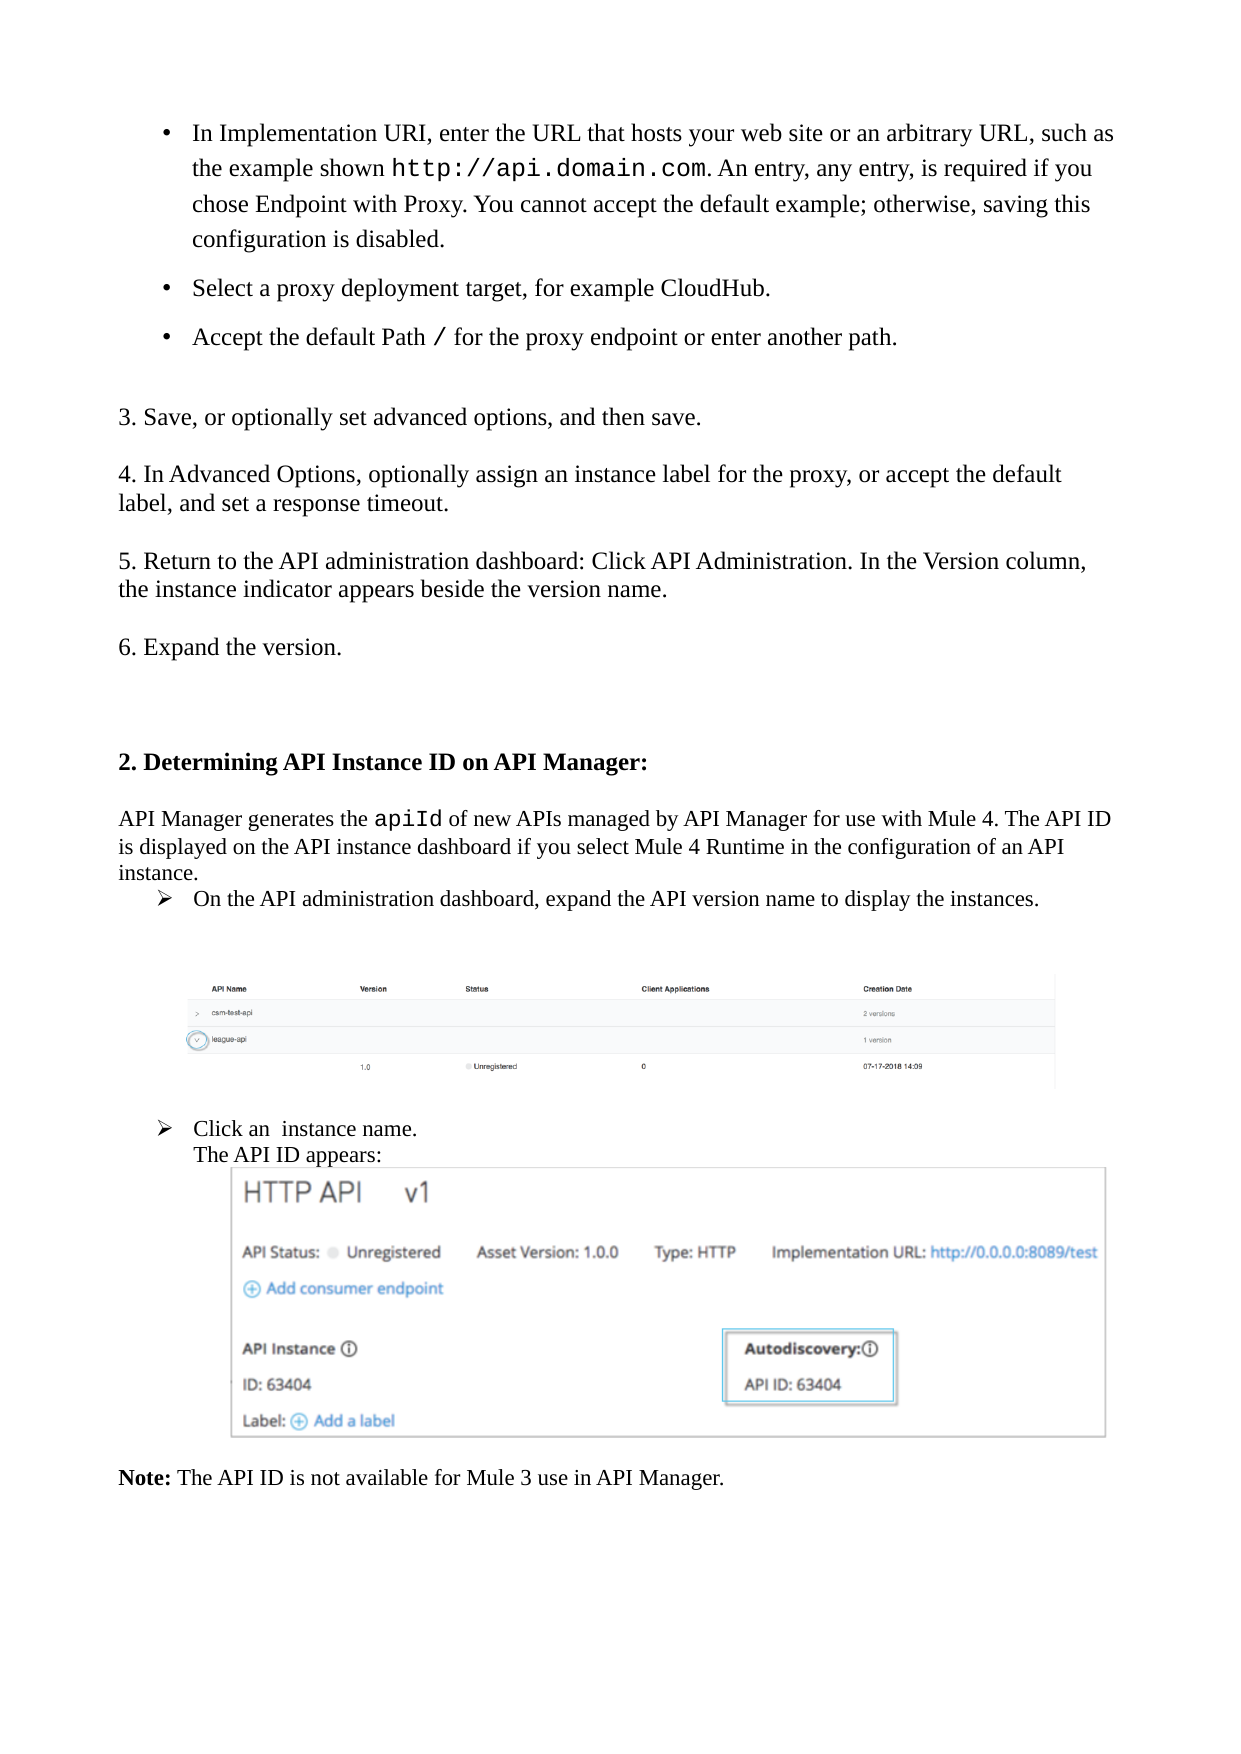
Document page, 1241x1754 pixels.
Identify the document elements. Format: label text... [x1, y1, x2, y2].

text 3. Save, or optionally set advanced options, and then save. [118, 402, 1122, 431]
list In Implementation URI, enter the URL that hosts your web site or an arbitrary URL, such as the example shown http://api.domain.com. An entry, any entry, is required if you chose Endpoint with Proxy. You cannot accept the default example; otherwise, saving this configuration is disabled. [162, 118, 1122, 252]
picture [173, 974, 1056, 1089]
text 6. Expand the version. [118, 632, 1122, 661]
list Accept the default Path / for the proxy endpoint or enter another path. [162, 322, 1122, 353]
list Click an instance name. [156, 1115, 1122, 1141]
text 2. Determining API Instance ID on API Manager: [118, 747, 1122, 776]
list On the API administration dashboard, expand the API version name to display the instances. [156, 886, 1122, 912]
text 5. Return to the API administration dashboard: Click API Administration. In the Version column, the instance indicator appears beside the version name. [118, 546, 1122, 603]
text 4. In Advanced Options, optionally assign an instance label for the proxy, or accept the default label, and set a response timeout. [118, 459, 1122, 517]
list Select a proxy deployment target, for example CloudHub. [162, 273, 1122, 301]
text Note: The API ID is not available for Mule 3 use in API Manager. [118, 1464, 1122, 1491]
text API Manager generates the apiId of new APIs managed by API Manager for use with Mule 4. The API ID is displayed on the API instance dashboard if you select Mule 4 Runtime in the configuration of an API instance. [118, 804, 1122, 886]
list The API ID appears: [156, 1141, 1122, 1168]
picture [230, 1167, 1107, 1438]
